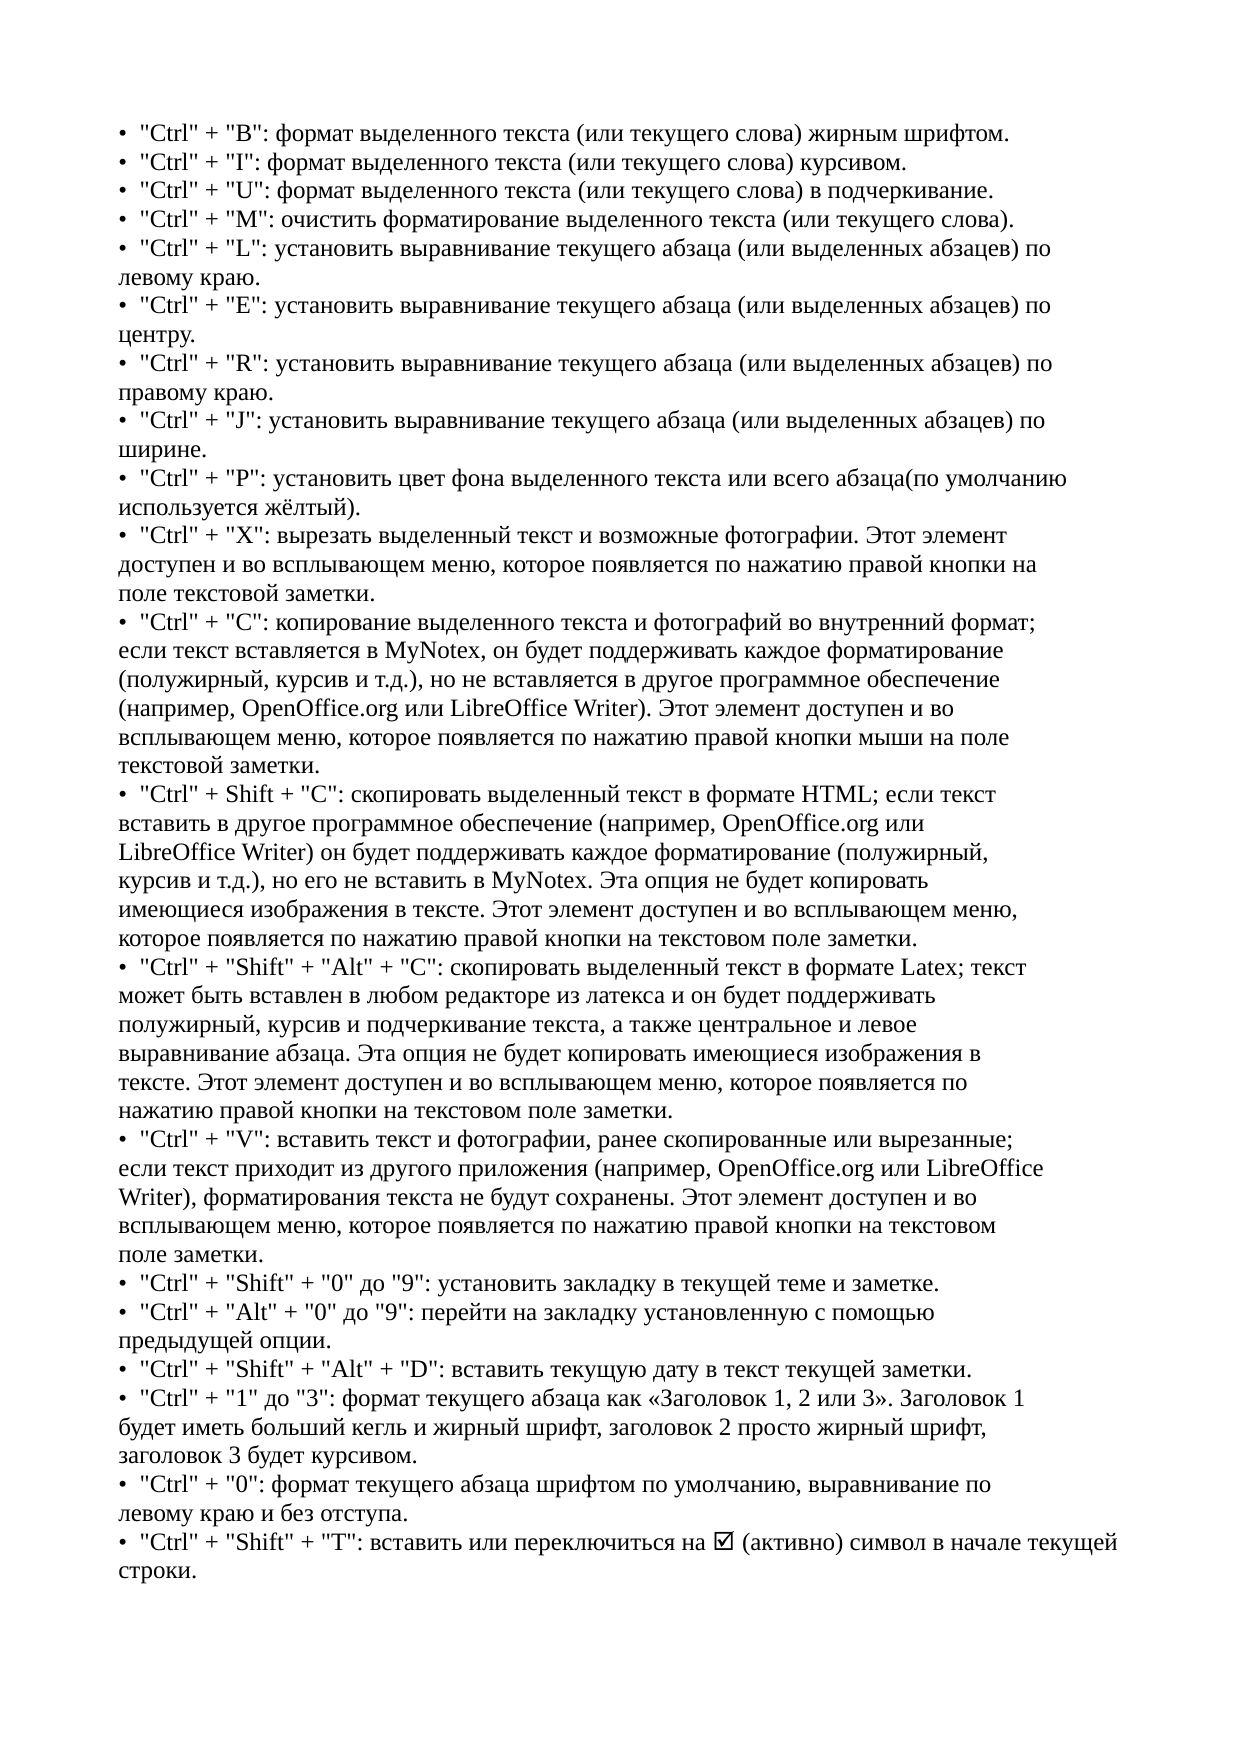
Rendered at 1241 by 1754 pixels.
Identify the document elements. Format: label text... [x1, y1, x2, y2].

text доступен и во всплывающем меню, которое появляется по нажатию правой кнопки на [118, 549, 1122, 578]
text • "Ctrl" + "C": копирование выделенного текста и фотографий во внутренний формат; [118, 607, 1122, 636]
text может быть вставлен в любом редакторе из латекса и он будет поддерживать [118, 981, 1122, 1009]
text полужирный, курсив и подчеркивание текста, а также центральное и левое [118, 1009, 1122, 1038]
text всплывающем меню, которое появляется по нажатию правой кнопки на текстовом [118, 1211, 1122, 1239]
text • "Ctrl" + "U": формат выделенного текста (или текущего слова) в подчеркивание. [118, 176, 1122, 204]
text (полужирный, курсив и т.д.), но не вставляется в другое программное обеспечение [118, 664, 1122, 693]
text заголовок 3 будет курсивом. [118, 1441, 1122, 1469]
text тексте. Этот элемент доступен и во всплывающем меню, которое появляется по [118, 1067, 1122, 1096]
text будет иметь больший кегль и жирный шрифт, заголовок 2 просто жирный шрифт, [118, 1412, 1122, 1441]
text правому краю. [118, 377, 1122, 406]
text ширине. [118, 434, 1122, 463]
text • "Ctrl" + "Shift" + "Alt" + "D": вставить текущую дату в текст текущей заметки. [118, 1354, 1122, 1383]
text • "Ctrl" + "P": установить цвет фона выделенного текста или всего абзаца(по умолчанию [118, 463, 1122, 492]
text поле заметки. [118, 1239, 1122, 1268]
text • "Ctrl" + "L": установить выравнивание текущего абзаца (или выделенных абзацев) по [118, 233, 1122, 262]
text если текст приходит из другого приложения (например, OpenOffice.org или LibreOffice [118, 1153, 1122, 1182]
text • "Ctrl" + "X": вырезать выделенный текст и возможные фотографии. Этот элемент [118, 521, 1122, 549]
text • "Ctrl" + "Shift" + "T": вставить или переключиться на  (активно) символ в начале текущей строки. [118, 1527, 1122, 1584]
text • "Ctrl" + "0": формат текущего абзаца шрифтом по умолчанию, выравнивание по [118, 1469, 1122, 1498]
text • "Ctrl" + "Shift" + "Alt" + "C": скопировать выделенный текст в формате Latex; текст [118, 952, 1122, 981]
text • "Ctrl" + "B": формат выделенного текста (или текущего слова) жирным шрифтом. [118, 118, 1122, 147]
text • "Ctrl" + "Alt" + "0" до "9": перейти на закладку установленную с помощью [118, 1297, 1122, 1326]
text центру. [118, 319, 1122, 348]
text которое появляется по нажатию правой кнопки на текстовом поле заметки. [118, 923, 1122, 952]
text нажатию правой кнопки на текстовом поле заметки. [118, 1096, 1122, 1124]
text имеющиеся изображения в тексте. Этот элемент доступен и во всплывающем меню, [118, 894, 1122, 923]
text используется жёлтый). [118, 492, 1122, 521]
text вставить в другое программное обеспечение (например, OpenOffice.org или [118, 808, 1122, 837]
text LibreOffice Writer) он будет поддерживать каждое форматирование (полужирный, [118, 837, 1122, 866]
text всплывающем меню, которое появляется по нажатию правой кнопки мыши на поле [118, 722, 1122, 751]
text левому краю. [118, 262, 1122, 291]
text • "Ctrl" + "M": очистить форматирование выделенного текста (или текущего слова). [118, 204, 1122, 233]
text если текст вставляется в MyNotex, он будет поддерживать каждое форматирование [118, 636, 1122, 664]
text • "Ctrl" + "I": формат выделенного текста (или текущего слова) курсивом. [118, 147, 1122, 176]
text • "Ctrl" + "V": вставить текст и фотографии, ранее скопированные или вырезанные; [118, 1124, 1122, 1153]
text курсив и т.д.), но его не вставить в MyNotex. Эта опция не будет копировать [118, 866, 1122, 894]
text выравнивание абзаца. Эта опция не будет копировать имеющиеся изображения в [118, 1038, 1122, 1067]
text • "Ctrl" + "E": установить выравнивание текущего абзаца (или выделенных абзацев) по [118, 291, 1122, 319]
text • "Ctrl" + "J": установить выравнивание текущего абзаца (или выделенных абзацев) по [118, 406, 1122, 434]
text текстовой заметки. [118, 751, 1122, 779]
text предыдущей опции. [118, 1326, 1122, 1354]
text • "Ctrl" + "R": установить выравнивание текущего абзаца (или выделенных абзацев) по [118, 348, 1122, 377]
text • "Ctrl" + "Shift" + "0" до "9": установить закладку в текущей теме и заметке. [118, 1268, 1122, 1297]
text • "Ctrl" + Shift + "C": скопировать выделенный текст в формате HTML; если текст [118, 779, 1122, 808]
text (например, OpenOffice.org или LibreOffice Writer). Этот элемент доступен и во [118, 693, 1122, 722]
text поле текстовой заметки. [118, 578, 1122, 607]
text • "Ctrl" + "1" до "3": формат текущего абзаца как «Заголовок 1, 2 или 3». Заголовок 1 [118, 1383, 1122, 1412]
text Writer), форматирования текста не будут сохранены. Этот элемент доступен и во [118, 1182, 1122, 1211]
text левому краю и без отступа. [118, 1498, 1122, 1527]
